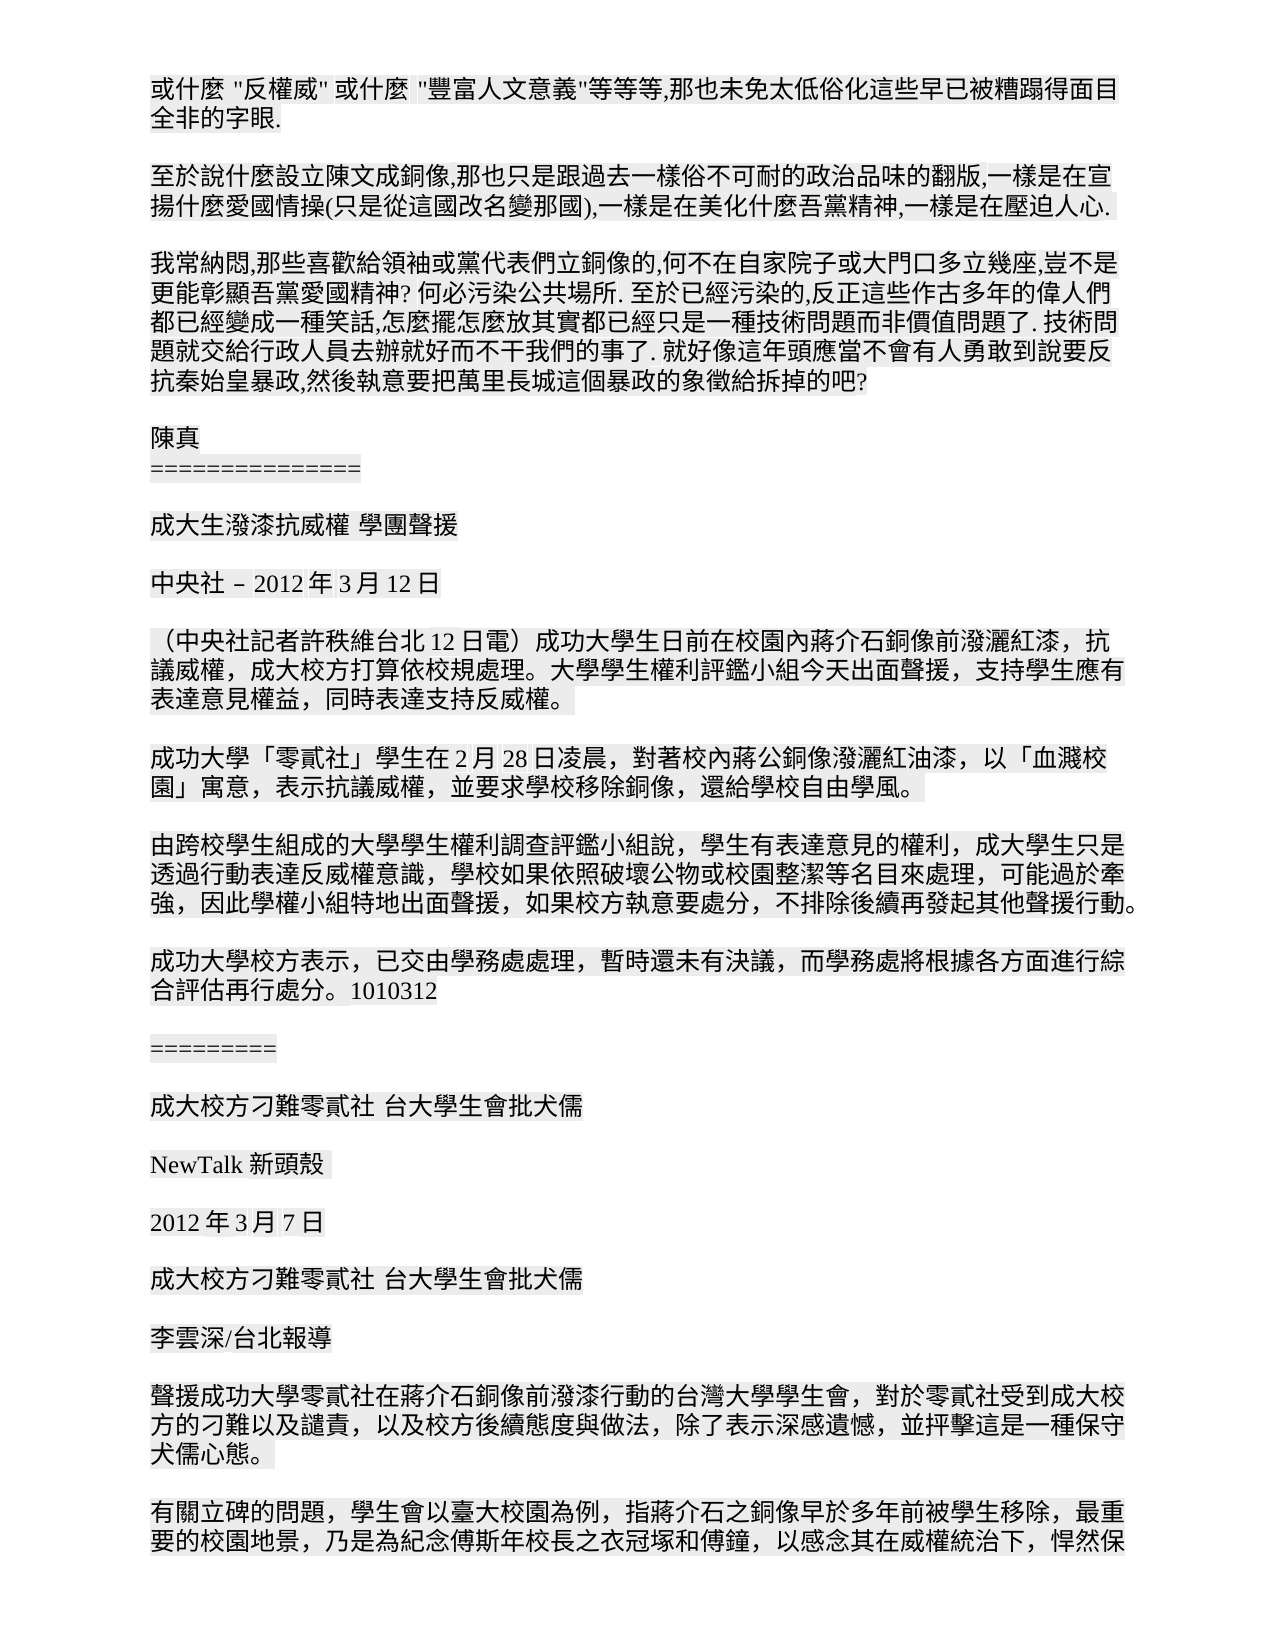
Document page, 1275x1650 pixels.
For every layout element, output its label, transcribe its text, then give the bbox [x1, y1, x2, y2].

text 成功補習班的學生還真有勇氣,這種年代還抗議蔣公,真的有點好笑,這就像對著秦始皇或海珊的銅像潑油漆一樣,應該去抗議當下各式各樣不允許批評不允許質疑的政治正確例如什麼愛鄉土愛台灣之類的,而不是對著一個簡直就跟落水狗沒兩樣的死人銅像潑油漆. 更好笑的是,潑完油漆還撒嬌說這是倫家的自由,怎麼可以給倫家記過處分? 世界上任何一個地方都不會有這種自由. 包括殺人放火在內,你要幹啥都行,重點是你應該坦然為自己的行為付出它所應付的代價. 邱吉爾也是個混蛋,但你去給他的銅像潑油漆試試,看看會不會被罰款或被捕? 肯定會的, 但這本來就應該的不是嗎? 2001年美國第一次侵略伊拉克十周年,我們和一群英國人在倫敦國會附近的交通要道上以身擋車,躺在大馬路正中央刻意想癱瘓交通. 英國警察氣沖沖跑過來說: 你再不起來,依照圈圈叉叉條例第108條阻礙交通要道,我有權馬上逮捕你.你聽了,當然就是乖乖站起來趕快離開,要不就是繼續躺,等著他來逮捕,難道你要撒嬌抗議說怎麼可以這樣,這是倫家反帝國主義的自由? 當然,每個人都有撒嬌的自由,也有窩囊沒出息的自由,只是別告訴我們說這是什麼 "抗議" 或什麼 "反權威" 或什麼 "豐富人文意義"等等等,那也未免太低俗化這些早已被糟蹋得面目全非的字眼. 至於說什麼設立陳文成銅像,那也只是跟過去一樣俗不可耐的政治品味的翻版,一樣是在宣揚什麼愛國情操(只是從這國改名變那國),一樣是在美化什麼吾黨精神,一樣是在壓迫人心. 我常納悶,那些喜歡給領袖或黨代表們立銅像的,何不在自家院子或大門口多立幾座,豈不是更能彰顯吾黨愛國精神? 何必污染公共場所. 至於已經污染的,反正這些作古多年的偉人們都已經變成一種笑話,怎麼擺怎麼放其實都已經只是一種技術問題而非價值問題了. 技術問題就交給行政人員去辦就好而不干我們的事了. 就好像這年頭應當不會有人勇敢到說要反抗秦始皇暴政,然後執意要把萬里長城這個暴政的象徵給拆掉的吧? 陳真 =============== 成大生潑漆抗威權 學團聲援 中央社 – 2012年3月12日 （中央社記者許秩維台北12日電）成功大學生日前在校園內蔣介石銅像前潑灑紅漆，抗議威權，成大校方打算依校規處理。大學學生權利評鑑小組今天出面聲援，支持學生應有表達意見權益，同時表達支持反威權。 成功大學「零貳社」學生在2月28日凌晨，對著校內蔣公銅像潑灑紅油漆，以「血濺校園」寓意，表示抗議威權，並要求學校移除銅像，還給學校自由學風。 由跨校學生組成的大學學生權利調查評鑑小組說，學生有表達意見的權利，成大學生只是透過行動表達反威權意識，學校如果依照破壞公物或校園整潔等名目來處理，可能過於牽強，因此學權小組特地出面聲援，如果校方執意要處分，不排除後續再發起其他聲援行動。 成功大學校方表示，已交由學務處處理，暫時還未有決議，而學務處將根據各方面進行綜合評估再行處分。1010312 ========= 成大校方刁難零貳社 台大學生會批犬儒 NewTalk 新頭殼 2012年3月7日 成大校方刁難零貳社 台大學生會批犬儒 李雲深/台北報導 聲援成功大學零貳社在蔣介石銅像前潑漆行動的台灣大學學生會，對於零貳社受到成大校方的刁難以及譴責，以及校方後續態度與做法，除了表示深感遺憾，並抨擊這是一種保守犬儒心態。 有關立碑的問題，學生會以臺大校園為例，指蔣介石之銅像早於多年前被學生移除，最重要的校園地景，乃是為紀念傅斯年校長之衣冠塚和傅鐘，以感念其在威權統治下，悍然保衛學生言論自由；而今日學生團體尚在校園內奔走，爭取設立黨外運動殉難者陳文成博士的紀念碑坊。 他們認為，現今的校園，理當尊重百分之百的言論與行動自由，具體的表現則是在公共空間的解放與詮釋上。 聲明表示，「我們無法理解成大校方對於此事的保守犬儒態度，當威權的象徵未經群眾同意成為學術殿堂中的一處地景，為何學生不能在還原歷史真相的立基上，賦予空間更豐富的人文意義？」 [150, 75, 1125, 1556]
